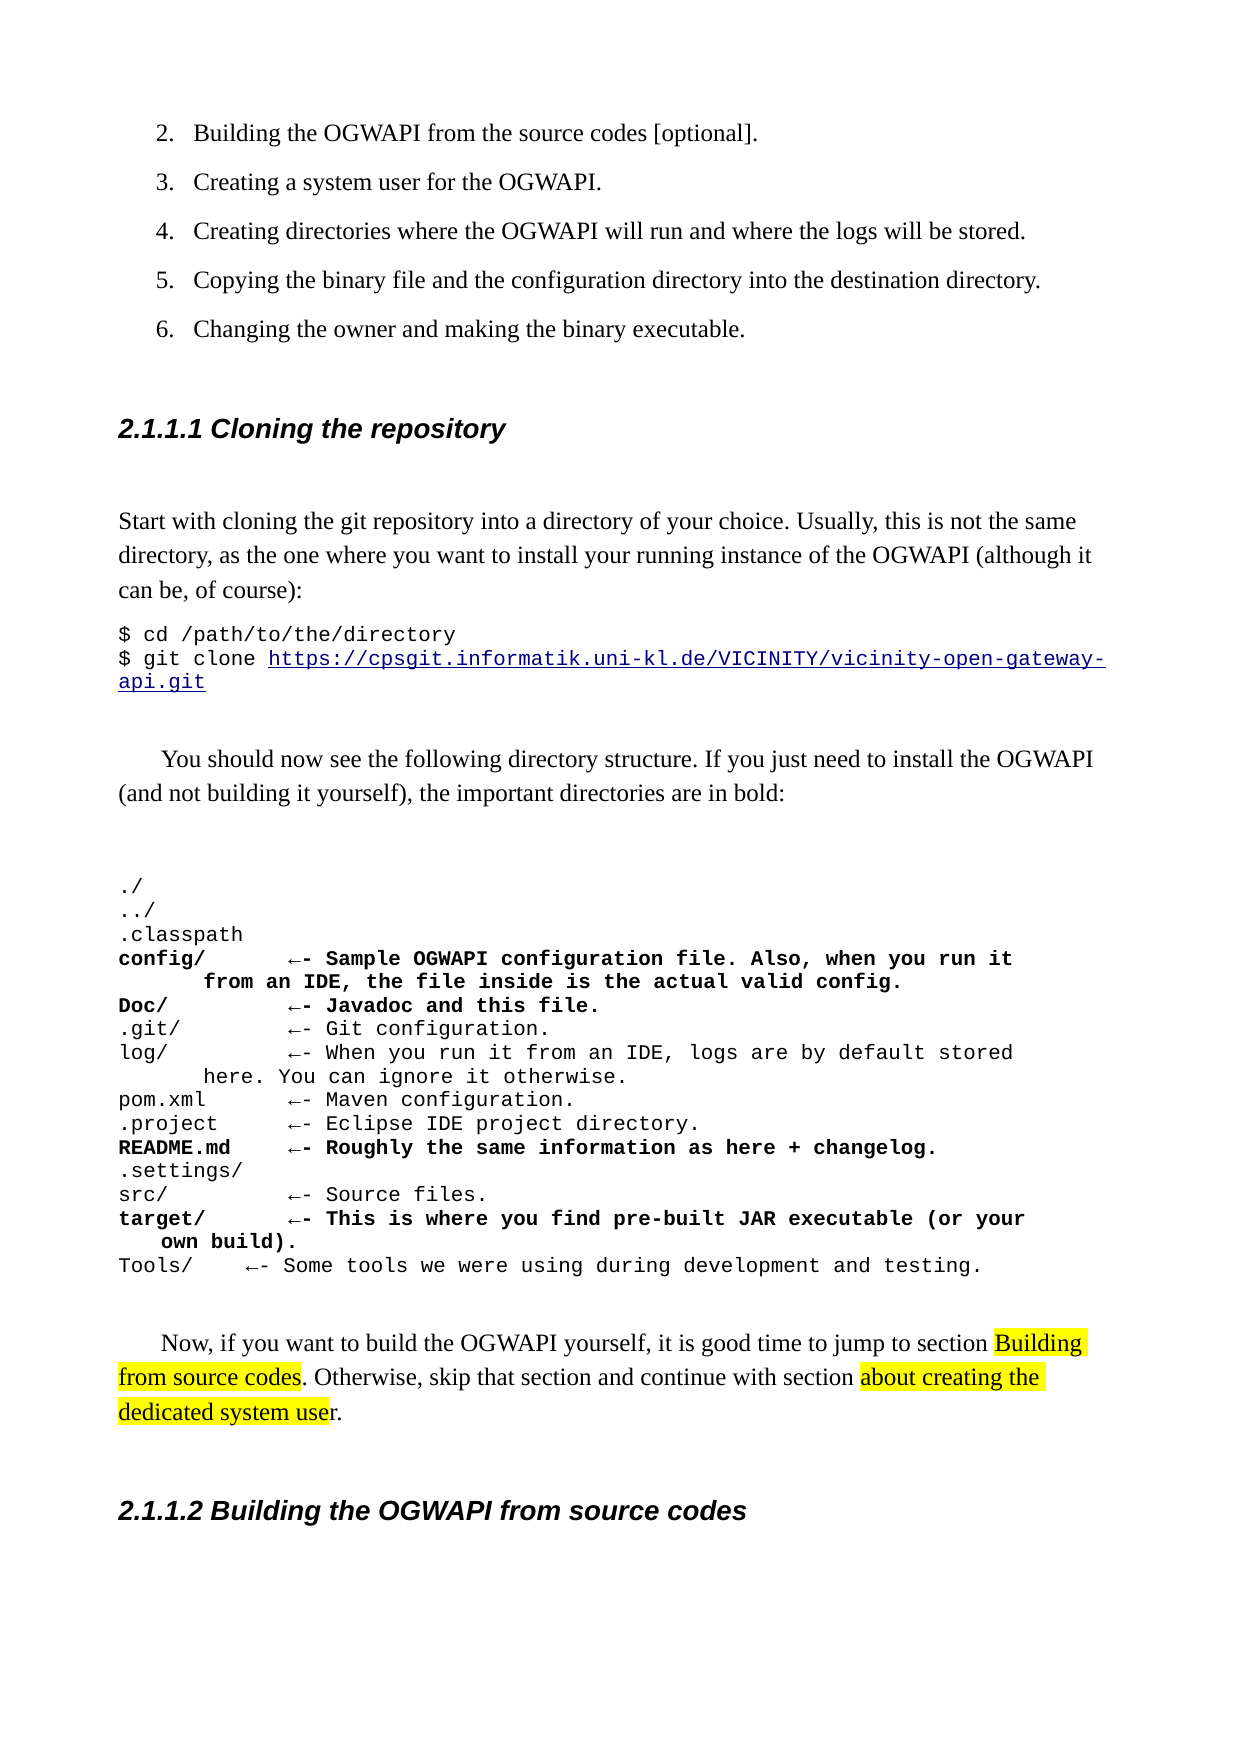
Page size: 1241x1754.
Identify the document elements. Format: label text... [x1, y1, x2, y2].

text Now, if you want to build the OGWAPI yourself, it is good time to jump to section Building from source codes. Otherwise, skip that section and continue with section about creating the dedicated system user. [118, 1328, 1122, 1425]
list Creating directories where the OGWAPI will run and where the logs will be stored. [156, 216, 1122, 245]
text $ cd /path/to/the/directory [118, 624, 1122, 648]
text README.md ←- Roughly the same information as here + changelog. [118, 1137, 1122, 1160]
text Start with cloning the git repository into a directory of your choice. Usually, this is not the same directory, as the one where you want to install your running instance of the OGWAPI (although it can be, of course): [118, 506, 1122, 604]
text .git/ ←- Git configuration. [118, 1018, 1122, 1042]
text ../ [118, 900, 1122, 924]
subtitle 2.1.1.1 Cloning the repository [118, 412, 1122, 444]
text config/ ←- Sample OGWAPI configuration file. Also, when you run it from an IDE, the file inside is the actual valid config. [118, 947, 1122, 995]
text .project ←- Eclipse IDE project directory. [118, 1113, 1122, 1137]
list Changing the owner and making the binary executable. [156, 314, 1122, 343]
text Tools/ ←- Some tools we were using during development and testing. [118, 1255, 1122, 1278]
text target/ ←- This is where you find pre-built JAR executable (or your own build). [118, 1208, 1122, 1255]
text log/ ←- When you run it from an IDE, logs are by default stored here. You can ignore it otherwise. [118, 1042, 1122, 1089]
text pom.xml ←- Maven configuration. [118, 1089, 1122, 1113]
text You should now see the following directory structure. If you just need to install the OGWAPI (and not building it yourself), the important directories are in bold: [118, 744, 1122, 807]
list Building the OGWAPI from the source codes [optional]. [156, 118, 1122, 147]
subtitle 2.1.1.2 Building the OGWAPI from source codes [118, 1495, 1122, 1527]
text .settings/ [118, 1160, 1122, 1184]
text src/ ←- Source files. [118, 1184, 1122, 1208]
text $ git clone https://cpsgit.informatik.uni-kl.de/VICINITY/vicinity-open-gateway-api.git [118, 648, 1122, 695]
text ./ [118, 877, 1122, 900]
list Copying the binary file and the configuration directory into the destination directory. [156, 265, 1122, 294]
list Creating a system user for the OGWAPI. [156, 167, 1122, 196]
text .classpath [118, 924, 1122, 947]
text Doc/ ←- Javadoc and this file. [118, 995, 1122, 1018]
